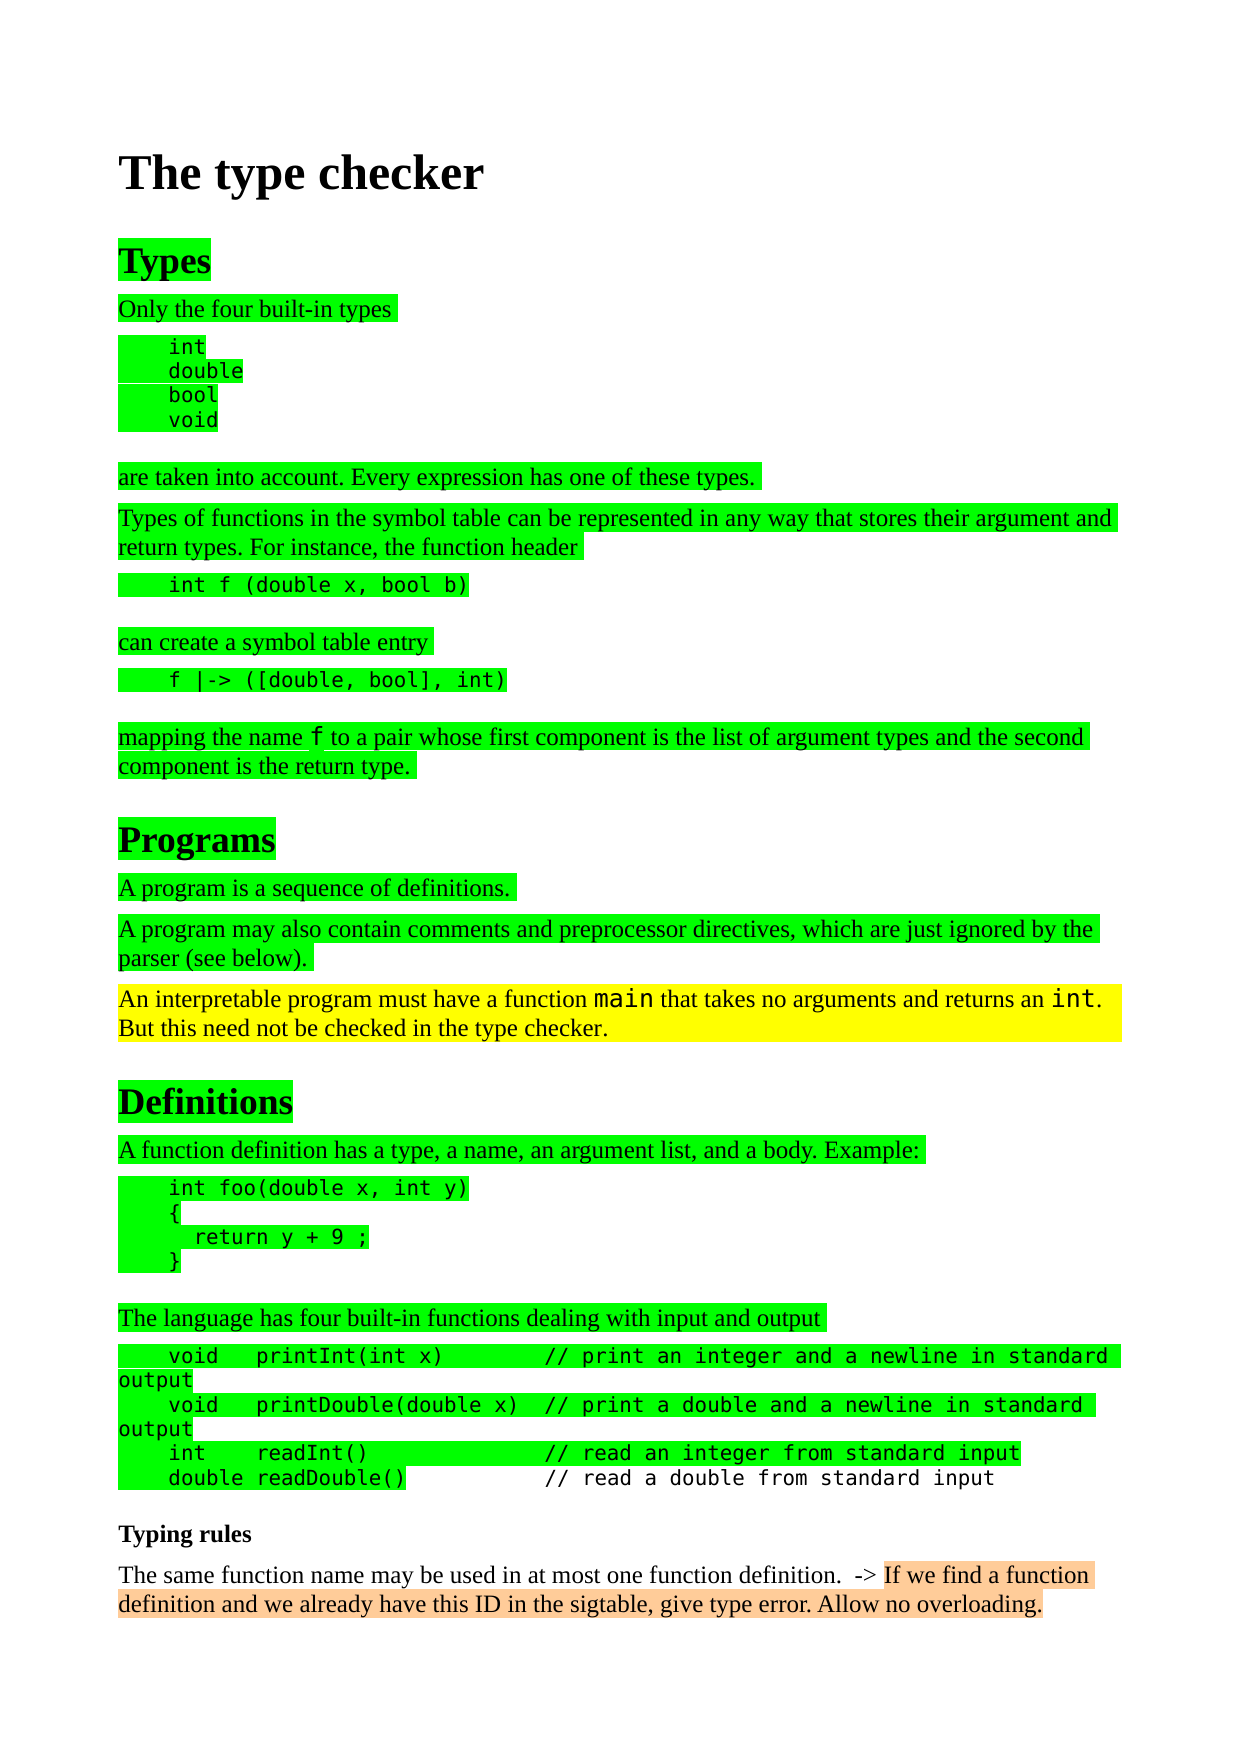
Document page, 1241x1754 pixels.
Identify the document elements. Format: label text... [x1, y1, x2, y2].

text } [118, 1249, 1122, 1273]
text are taken into account. Every expression has one of these types. [118, 462, 1122, 490]
text int foo(double x, int y) [118, 1176, 1122, 1201]
text A program may also contain comments and preprocessor directives, which are just ignored by the parser (see below). [118, 914, 1122, 971]
text int readInt() // read an integer from standard input [118, 1441, 1122, 1466]
text double readDouble() // read a double from standard input [118, 1466, 1122, 1490]
subtitle The type checker [118, 143, 1122, 201]
subtitle Types [118, 238, 1122, 281]
text void printInt(int x) // print an integer and a newline in standard output [118, 1344, 1122, 1393]
text bool [118, 383, 1122, 408]
text int [118, 335, 1122, 359]
text can create a symbol table entry [118, 627, 1122, 655]
text double [118, 359, 1122, 383]
subtitle Definitions [118, 1079, 1122, 1123]
text { [118, 1201, 1122, 1225]
text return y + 9 ; [118, 1225, 1122, 1249]
text An interpretable program must have a function main that takes no arguments and returns an int. But this need not be checked in the type checker. [118, 984, 1122, 1042]
text Only the four built-in types [118, 294, 1122, 322]
text void printDouble(double x) // print a double and a newline in standard output [118, 1393, 1122, 1441]
text void [118, 408, 1122, 432]
text The language has four built-in functions dealing with input and output [118, 1303, 1122, 1332]
subtitle Programs [118, 817, 1122, 860]
text Typing rules [118, 1519, 1122, 1548]
text int f (double x, bool b) [118, 573, 1122, 597]
text A program is a sequence of definitions. [118, 873, 1122, 901]
text Types of functions in the symbol table can be represented in any way that stores their argument and return types. For instance, the function header [118, 503, 1122, 560]
text A function definition has a type, a name, an argument list, and a body. Example: [118, 1135, 1122, 1164]
text f |-> ([double, bool], int) [118, 668, 1122, 692]
text mapping the name f to a pair whose first component is the list of argument types and the second component is the return type. [118, 722, 1122, 779]
text The same function name may be used in at most one function definition. -> If we find a function definition and we already have this ID in the sigtable, give type error. Allow no overloading. [118, 1561, 1122, 1618]
